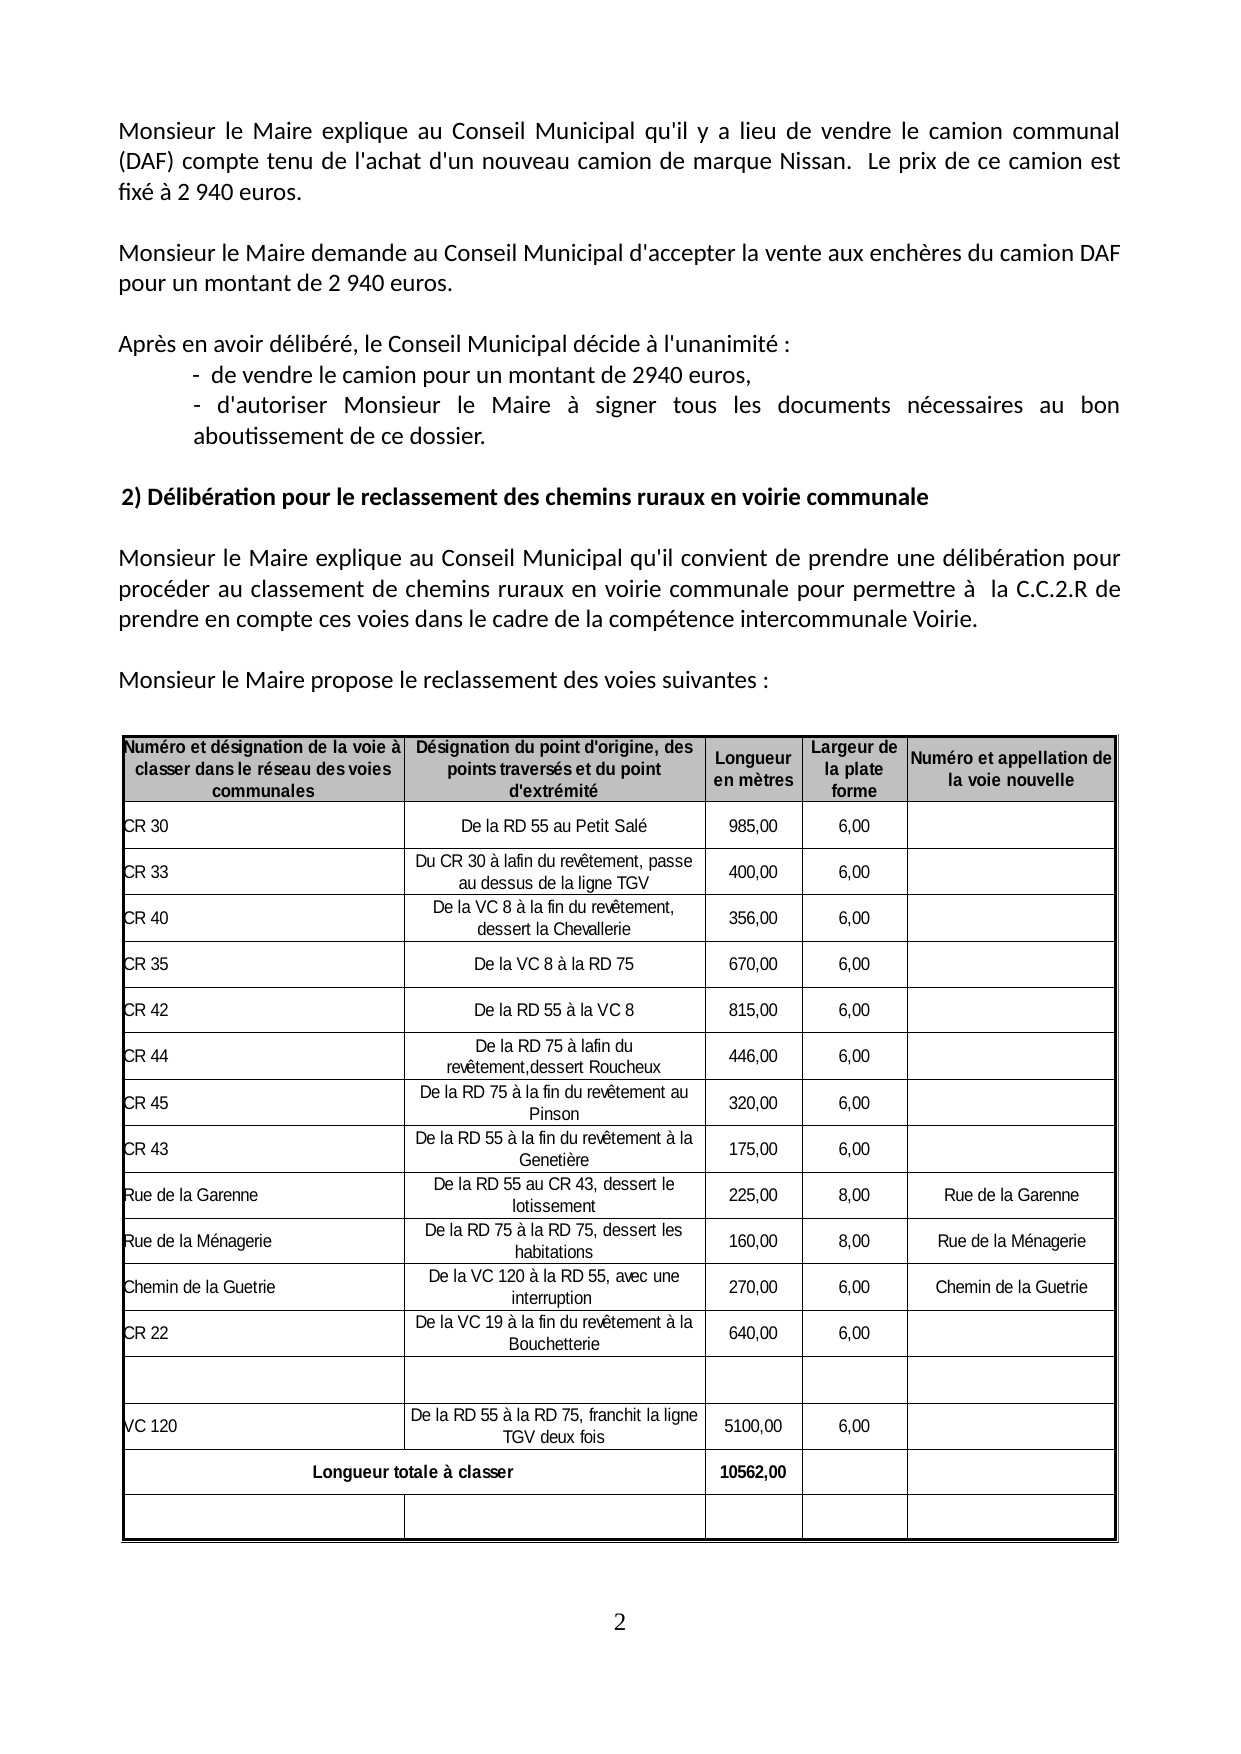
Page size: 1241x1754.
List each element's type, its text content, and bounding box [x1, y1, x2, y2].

text Monsieur le Maire propose le reclassement des voies suivantes : [118, 664, 1122, 695]
text - de vendre le camion pour un montant de 2940 euros, [118, 359, 1122, 389]
list 2) Délibération pour le reclassement des chemins ruraux en voirie communale [84, 481, 1122, 512]
text Monsieur le Maire explique au Conseil Municipal qu'il convient de prendre une délibération pour procéder au classement de chemins ruraux en voirie communale pour permettre à la C.C.2.R de prendre en compte ces voies dans le cadre de la compétence intercommunale Voirie. [118, 542, 1122, 634]
text Après en avoir délibéré, le Conseil Municipal décide à l'unanimité : [118, 328, 1122, 359]
text Monsieur le Maire demande au Conseil Municipal d'accepter la vente aux enchères du camion DAF pour un montant de 2 940 euros. [118, 237, 1122, 298]
text Monsieur le Maire explique au Conseil Municipal qu'il y a lieu de vendre le camion communal (DAF) compte tenu de l'achat d'un nouveau camion de marque Nissan. Le prix de ce camion est fixé à 2 940 euros. [118, 115, 1122, 206]
list - d'autoriser Monsieur le Maire à signer tous les documents nécessaires au bon aboutissement de ce dossier. [156, 389, 1122, 451]
